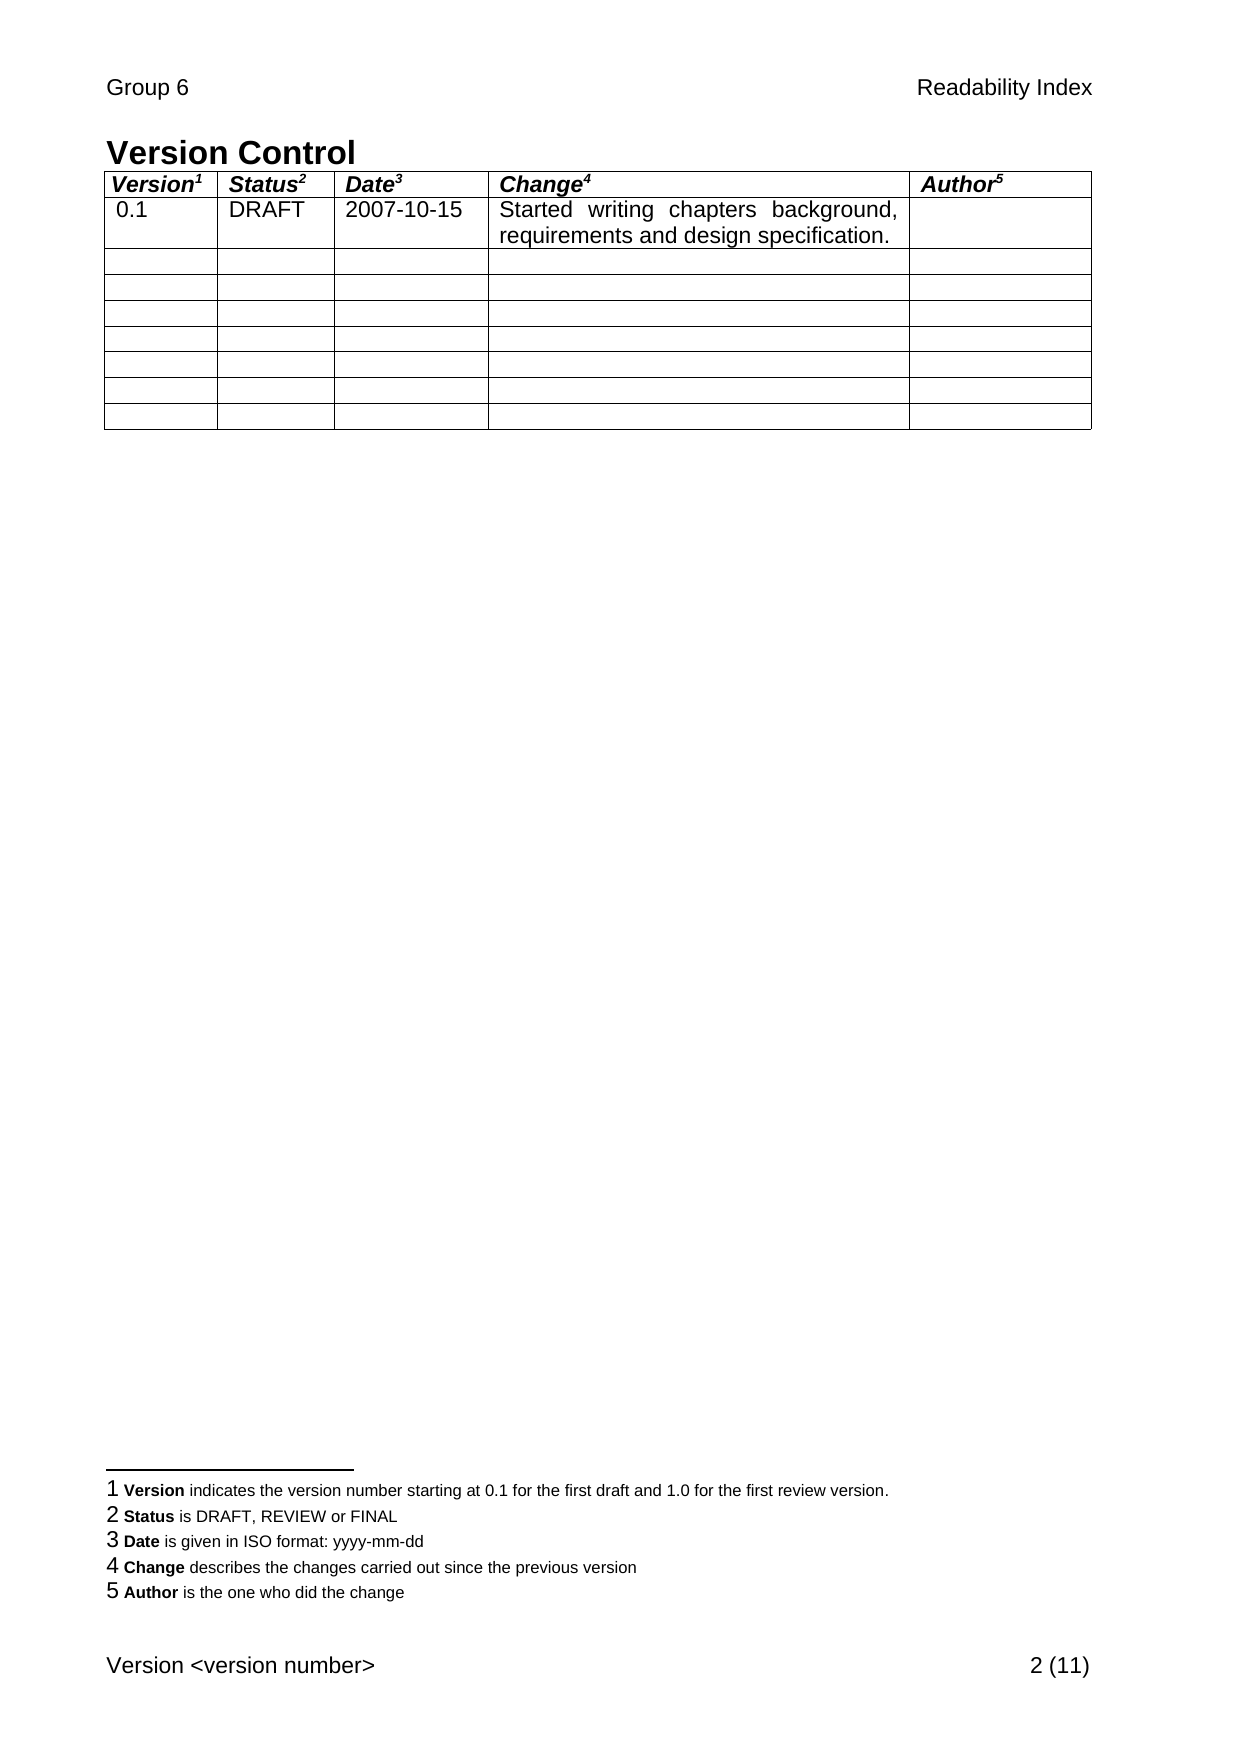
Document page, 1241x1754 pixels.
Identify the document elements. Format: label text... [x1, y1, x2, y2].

table_cell [489, 249, 909, 274]
table_cell [105, 249, 217, 274]
table_cell [218, 352, 334, 377]
table_cell [218, 327, 334, 351]
table_header Change [489, 172, 909, 197]
table_cell [489, 275, 909, 300]
table_cell [218, 404, 334, 428]
table_cell [218, 378, 334, 403]
table_cell [489, 327, 909, 351]
table_cell [910, 249, 1091, 274]
table_header Version [105, 172, 217, 197]
table_cell [335, 275, 488, 300]
table_cell [910, 275, 1091, 300]
table_cell [335, 404, 488, 428]
table_cell [489, 378, 909, 403]
table_cell [335, 352, 488, 377]
table_cell [489, 301, 909, 326]
table_cell [105, 275, 217, 300]
text Version Control [106, 134, 1092, 171]
table_cell [910, 404, 1091, 428]
table_cell [105, 378, 217, 403]
table_cell [489, 352, 909, 377]
table_cell [105, 404, 217, 428]
table_cell [218, 249, 334, 274]
table_header Status [218, 172, 334, 197]
table_cell [910, 327, 1091, 351]
table_cell 2007-10-15 [335, 198, 488, 248]
table_cell [218, 275, 334, 300]
table_cell [218, 301, 334, 326]
table_cell [105, 352, 217, 377]
table_cell [910, 378, 1091, 403]
table_cell 0.1 [105, 198, 217, 248]
table_header Author [910, 172, 1091, 197]
table_cell [335, 327, 488, 351]
table_cell [105, 301, 217, 326]
table_cell Started writing chapters background, requirements and design specification. [489, 198, 909, 248]
table_cell [105, 327, 217, 351]
table_cell [489, 404, 909, 428]
table_cell [910, 301, 1091, 326]
table_header Date [335, 172, 488, 197]
table_cell [335, 301, 488, 326]
table_cell DRAFT [218, 198, 334, 248]
table_cell [335, 378, 488, 403]
table_cell [910, 352, 1091, 377]
table_cell [335, 249, 488, 274]
table_cell [910, 198, 1091, 248]
